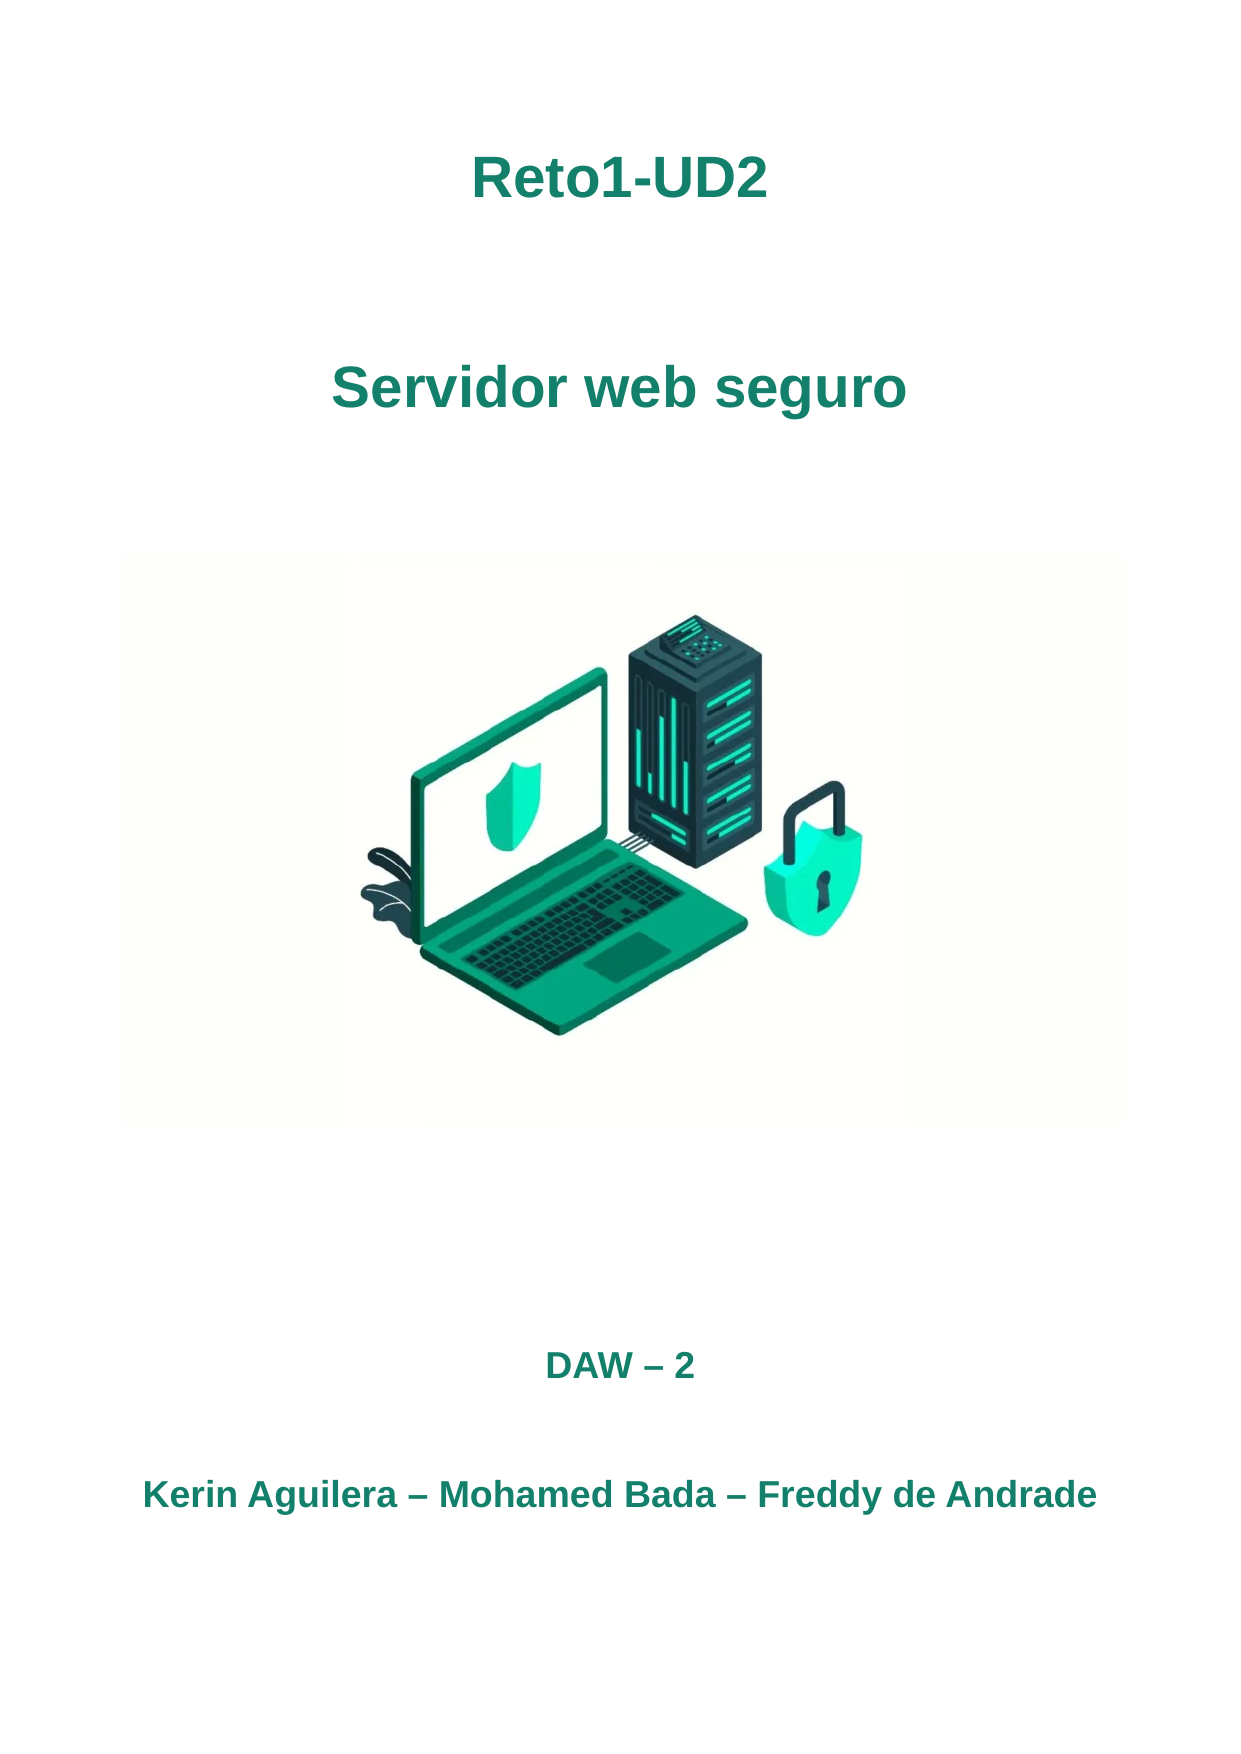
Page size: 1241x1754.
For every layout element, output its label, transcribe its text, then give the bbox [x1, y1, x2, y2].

picture [121, 556, 1125, 1124]
title Servidor web seguro [118, 352, 1122, 419]
subtitle Kerin Aguilera – Mohamed Bada – Freddy de Andrade [118, 1472, 1122, 1515]
subtitle DAW – 2 [118, 1343, 1122, 1387]
title Reto1-UD2 [118, 143, 1122, 210]
